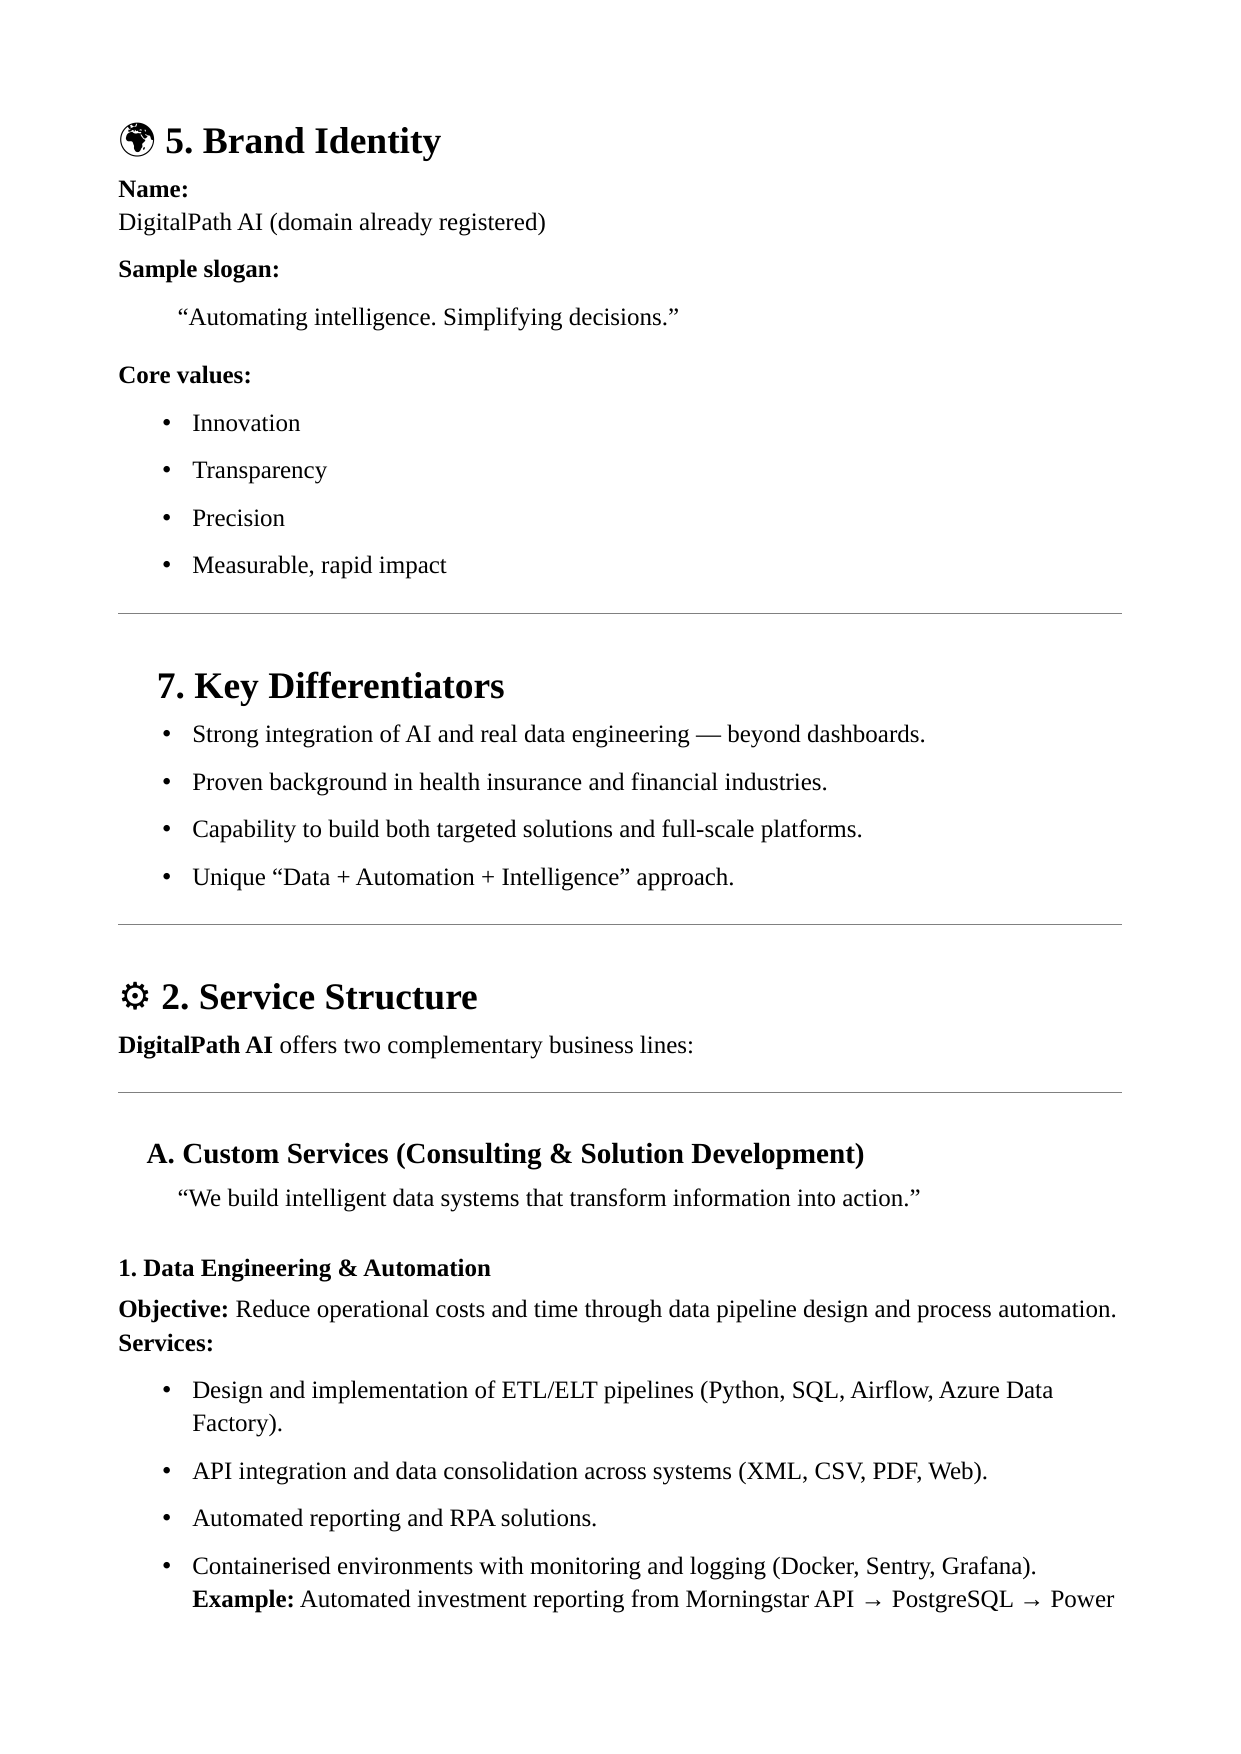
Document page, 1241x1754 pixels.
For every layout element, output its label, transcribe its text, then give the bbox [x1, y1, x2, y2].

subtitle 🧩 7. Key Differentiators [118, 663, 1122, 706]
subtitle 1. Data Engineering & Automation [118, 1253, 1122, 1282]
list Containerised environments with monitoring and logging (Docker, Sentry, Grafana). Example: Automated investment reporting from Morningstar API → PostgreSQL → Power [162, 1551, 1122, 1613]
subtitle ⚙️ 2. Service Structure [118, 974, 1122, 1018]
list API integration and data consolidation across systems (XML, CSV, PDF, Web). [162, 1456, 1122, 1484]
text Core values: [118, 360, 1122, 389]
list Capability to build both targeted solutions and full-scale platforms. [162, 814, 1122, 843]
list Strong integration of AI and real data engineering — beyond dashboards. [162, 719, 1122, 748]
subtitle 🔹 A. Custom Services (Consulting & Solution Development) [118, 1137, 1122, 1170]
list Proven background in health insurance and financial industries. [162, 767, 1122, 795]
list Automated reporting and RPA solutions. [162, 1503, 1122, 1532]
text Name: DigitalPath AI (domain already registered) [118, 174, 1122, 236]
list Measurable, rapid impact [162, 551, 1122, 579]
text Sample slogan: [118, 254, 1122, 283]
subtitle 🌍 5. Brand Identity [118, 118, 1122, 161]
list Precision [162, 503, 1122, 532]
text Objective: Reduce operational costs and time through data pipeline design and process automation. Services: [118, 1294, 1122, 1356]
text DigitalPath AI offers two complementary business lines: [118, 1030, 1122, 1059]
text “Automating intelligence. Simplifying decisions.” [177, 302, 1063, 331]
list Unique “Data + Automation + Intelligence” approach. [162, 862, 1122, 891]
text “We build intelligent data systems that transform information into action.” [177, 1183, 1063, 1211]
list Design and implementation of ETL/ELT pipelines (Python, SQL, Airflow, Azure Data Factory). [162, 1375, 1122, 1437]
list Transparency [162, 455, 1122, 484]
list Innovation [162, 408, 1122, 437]
